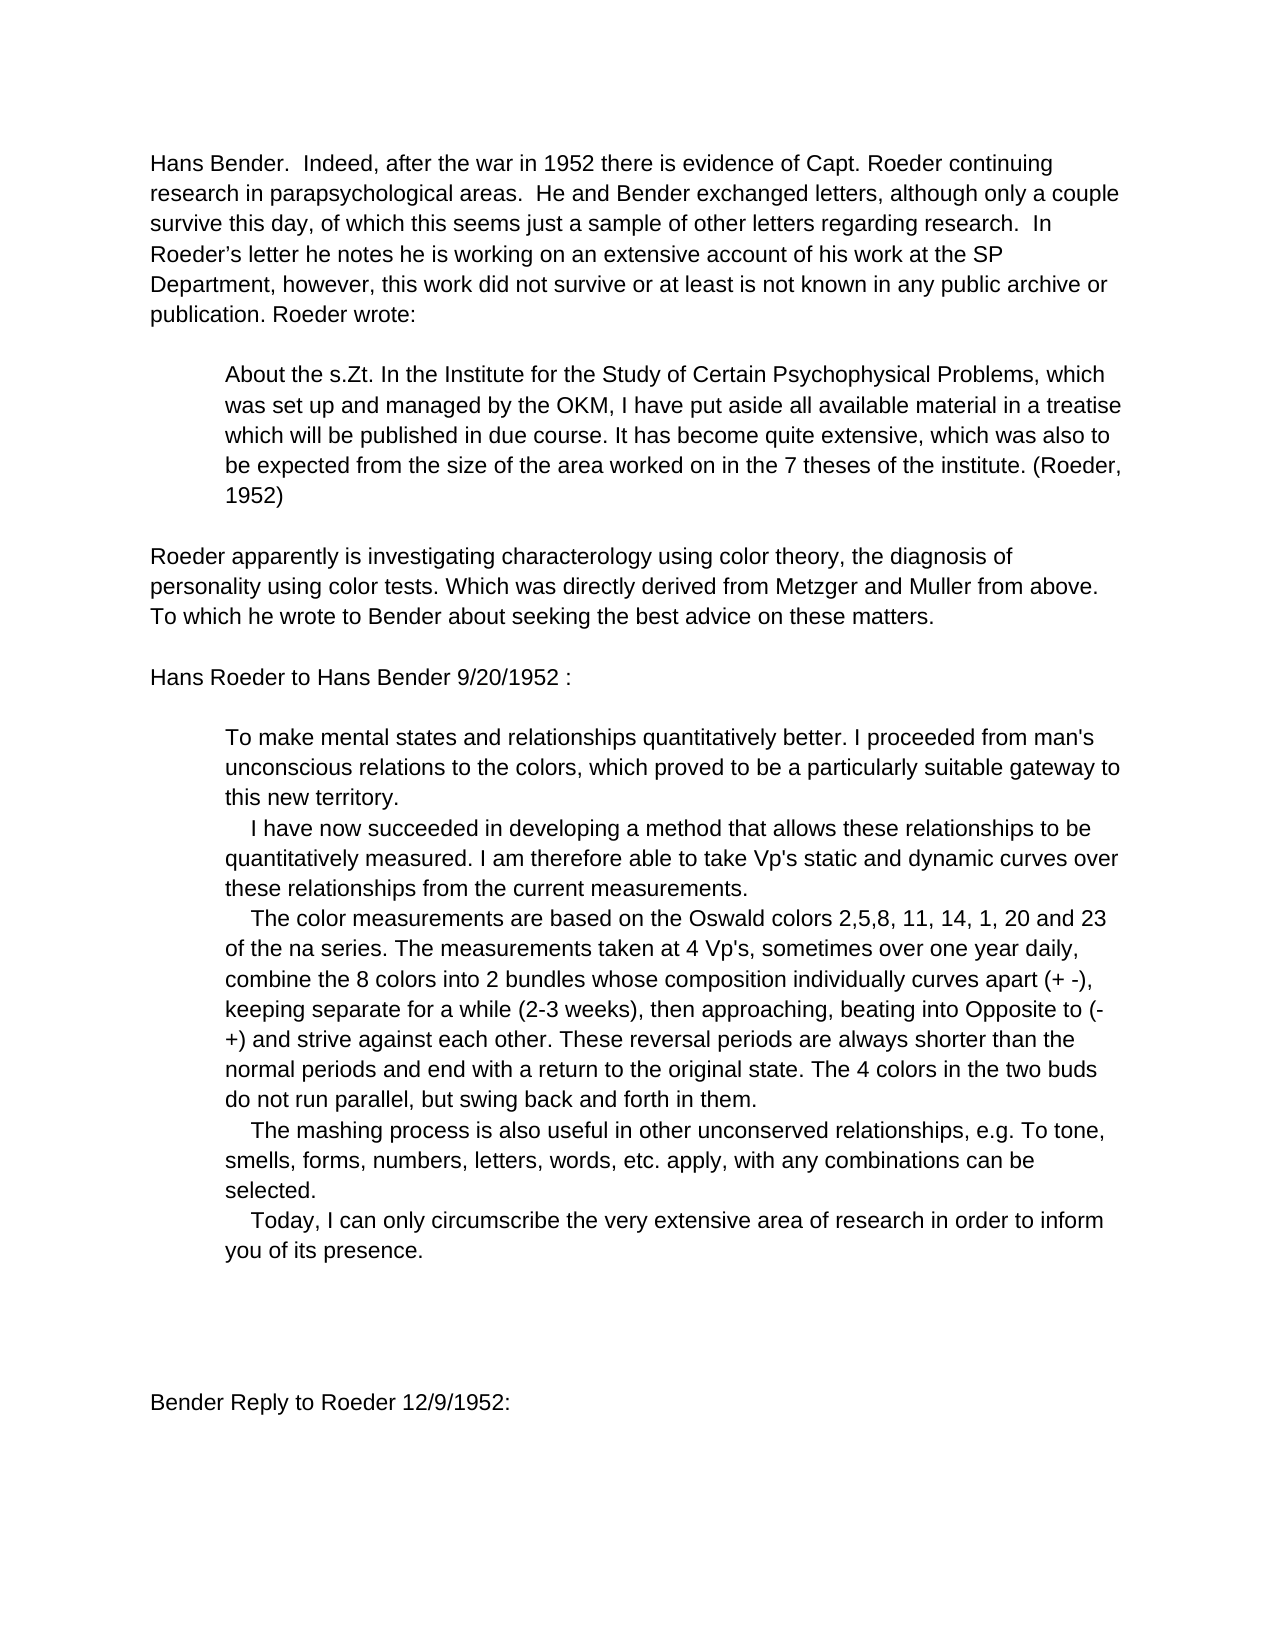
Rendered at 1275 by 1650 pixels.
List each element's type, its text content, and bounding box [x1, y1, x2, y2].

text Bender Reply to Roeder 12/9/1952: [150, 1388, 1125, 1445]
text Hans Bender. Indeed, after the war in 1952 there is evidence of Capt. Roeder continuing research in parapsychological areas. He and Bender exchanged letters, although only a couple survive this day, of which this seems just a sample of other letters regarding research. In Roeder’s letter he notes he is working on an extensive account of his work at the SP Department, however, this work did not survive or at least is not known in any public archive or publication. Roeder wrote: [150, 150, 1125, 327]
text Roeder apparently is investigating characterology using color theory, the diagnosis of personality using color tests. Which was directly derived from Metzger and Muller from above. To which he wrote to Bender about seeking the best advice on these matters. [150, 543, 1125, 629]
text About the s.Zt. In the Institute for the Study of Certain Psychophysical Problems, which was set up and managed by the OKM, I have put aside all available material in a treatise which will be published in due course. It has become quite extensive, which was also to be expected from the size of the area worked on in the 7 theses of the institute. (Roeder, 1952) [225, 361, 1125, 509]
text To make mental states and relationships quantitatively better. I proceeded from man's unconscious relations to the colors, which proved to be a particularly suitable gateway to this new territory. I have now succeeded in developing a method that allows these relationships to be quantitatively measured. I am therefore able to take Vp's static and dynamic curves over these relationships from the current measurements. The color measurements are based on the Oswald colors 2,5,8, 11, 14, 1, 20 and 23 of the na series. The measurements taken at 4 Vp's, sometimes over one year daily, combine the 8 colors into 2 bundles whose composition individually curves apart (+ -), keeping separate for a while (2-3 weeks), then approaching, beating into Opposite to (- +) and strive against each other. These reversal periods are always shorter than the normal periods and end with a return to the original state. The 4 colors in the two buds do not run parallel, but swing back and forth in them. The mashing process is also useful in other unconserved relationships, e.g. To tone, smells, forms, numbers, letters, words, etc. apply, with any combinations can be selected. Today, I can only circumscribe the very extensive area of ​​research in order to inform you of its presence. [225, 724, 1125, 1264]
text Hans Roeder to Hans Bender 9/20/1952 : [150, 663, 1125, 690]
